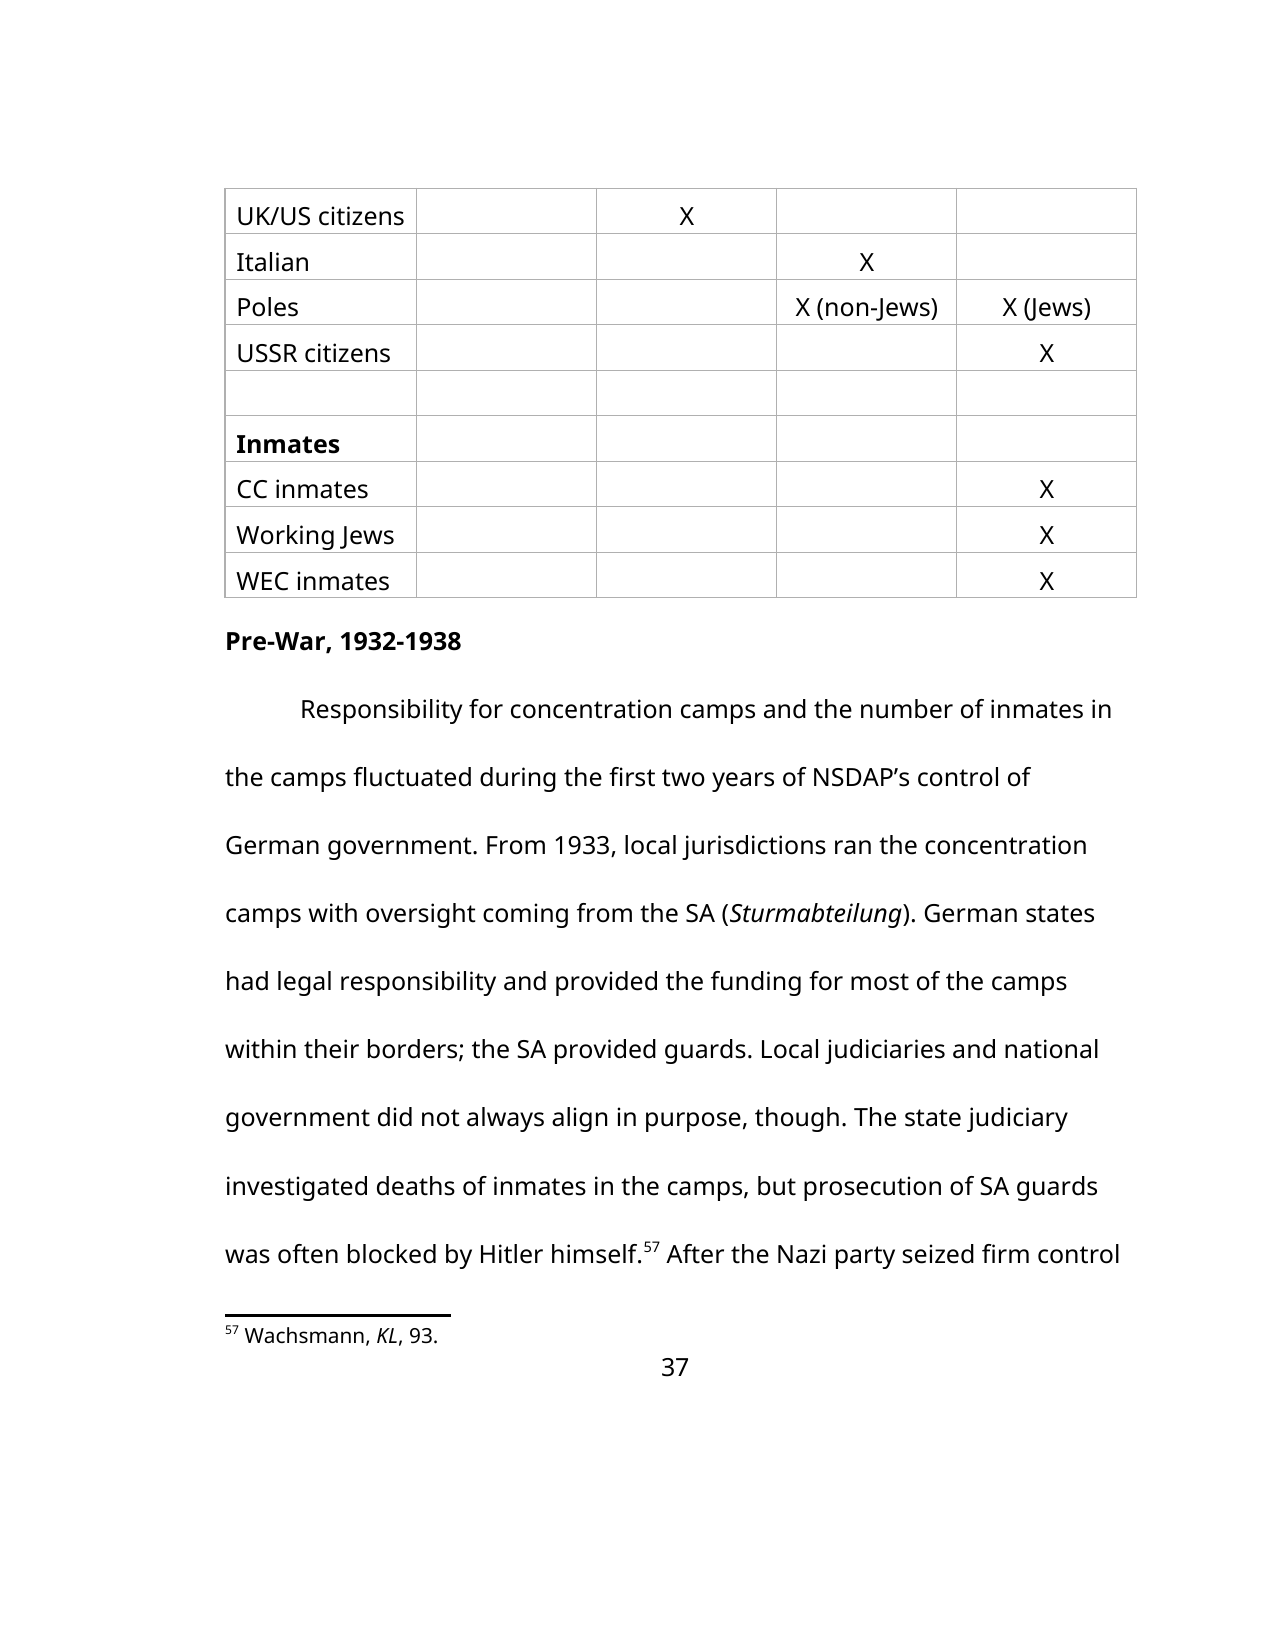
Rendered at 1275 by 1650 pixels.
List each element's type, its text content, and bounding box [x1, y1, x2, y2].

table_cell [417, 325, 596, 369]
table_cell [417, 234, 596, 278]
table_cell [597, 280, 776, 324]
table_cell WEC inmates [226, 553, 416, 597]
table_cell Inmates [226, 416, 416, 461]
table_cell CC inmates [226, 462, 416, 506]
table_cell USSR citizens [226, 325, 416, 369]
table_cell [777, 371, 956, 415]
table_cell [417, 462, 596, 506]
table_cell [417, 189, 596, 233]
table_cell [226, 371, 416, 415]
text Pre-War, 1932-1938 [225, 623, 1125, 657]
table_cell [417, 416, 596, 461]
table_cell [417, 371, 596, 415]
table_cell [777, 189, 956, 233]
table_cell [777, 325, 956, 369]
table_cell UK/US citizens [226, 189, 416, 233]
table_cell X [597, 189, 776, 233]
table_cell [777, 416, 956, 461]
table_cell Italian [226, 234, 416, 278]
table_cell Working Jews [226, 507, 416, 552]
table_cell [957, 234, 1136, 278]
table_cell X [957, 325, 1136, 369]
table_cell [777, 462, 956, 506]
table_cell Poles [226, 280, 416, 324]
table_cell [957, 416, 1136, 461]
table_cell X [777, 234, 956, 278]
table_cell [597, 462, 776, 506]
table_cell [597, 507, 776, 552]
table_cell [777, 507, 956, 552]
table_cell [417, 280, 596, 324]
table_cell [597, 416, 776, 461]
table_cell X (Jews) [957, 280, 1136, 324]
text Wachsmann, KL, 93. [225, 1322, 1125, 1350]
table_cell X [957, 553, 1136, 597]
table_cell [777, 553, 956, 597]
table_cell [597, 553, 776, 597]
table_cell [957, 189, 1136, 233]
table_cell X [957, 462, 1136, 506]
table_cell [597, 371, 776, 415]
table_cell [957, 371, 1136, 415]
table_cell X (non-Jews) [777, 280, 956, 324]
table_cell [597, 234, 776, 278]
table_cell X [957, 507, 1136, 552]
text Responsibility for concentration camps and the number of inmates in the camps fluctuated during the first two years of NSDAP’s control of German government. From 1933, local jurisdictions ran the concentration camps with oversight coming from the SA (Sturmabteilung). German states had legal responsibility and provided the funding for most of the camps within their borders; the SA provided guards. Local judiciaries and national government did not always align in purpose, though. The state judiciary investigated deaths of inmates in the camps, but prosecution of SA guards was often blocked by Hitler himself. After the Nazi party seized firm control [225, 691, 1125, 1270]
table_cell [597, 325, 776, 369]
table_cell [417, 553, 596, 597]
table_cell [417, 507, 596, 552]
